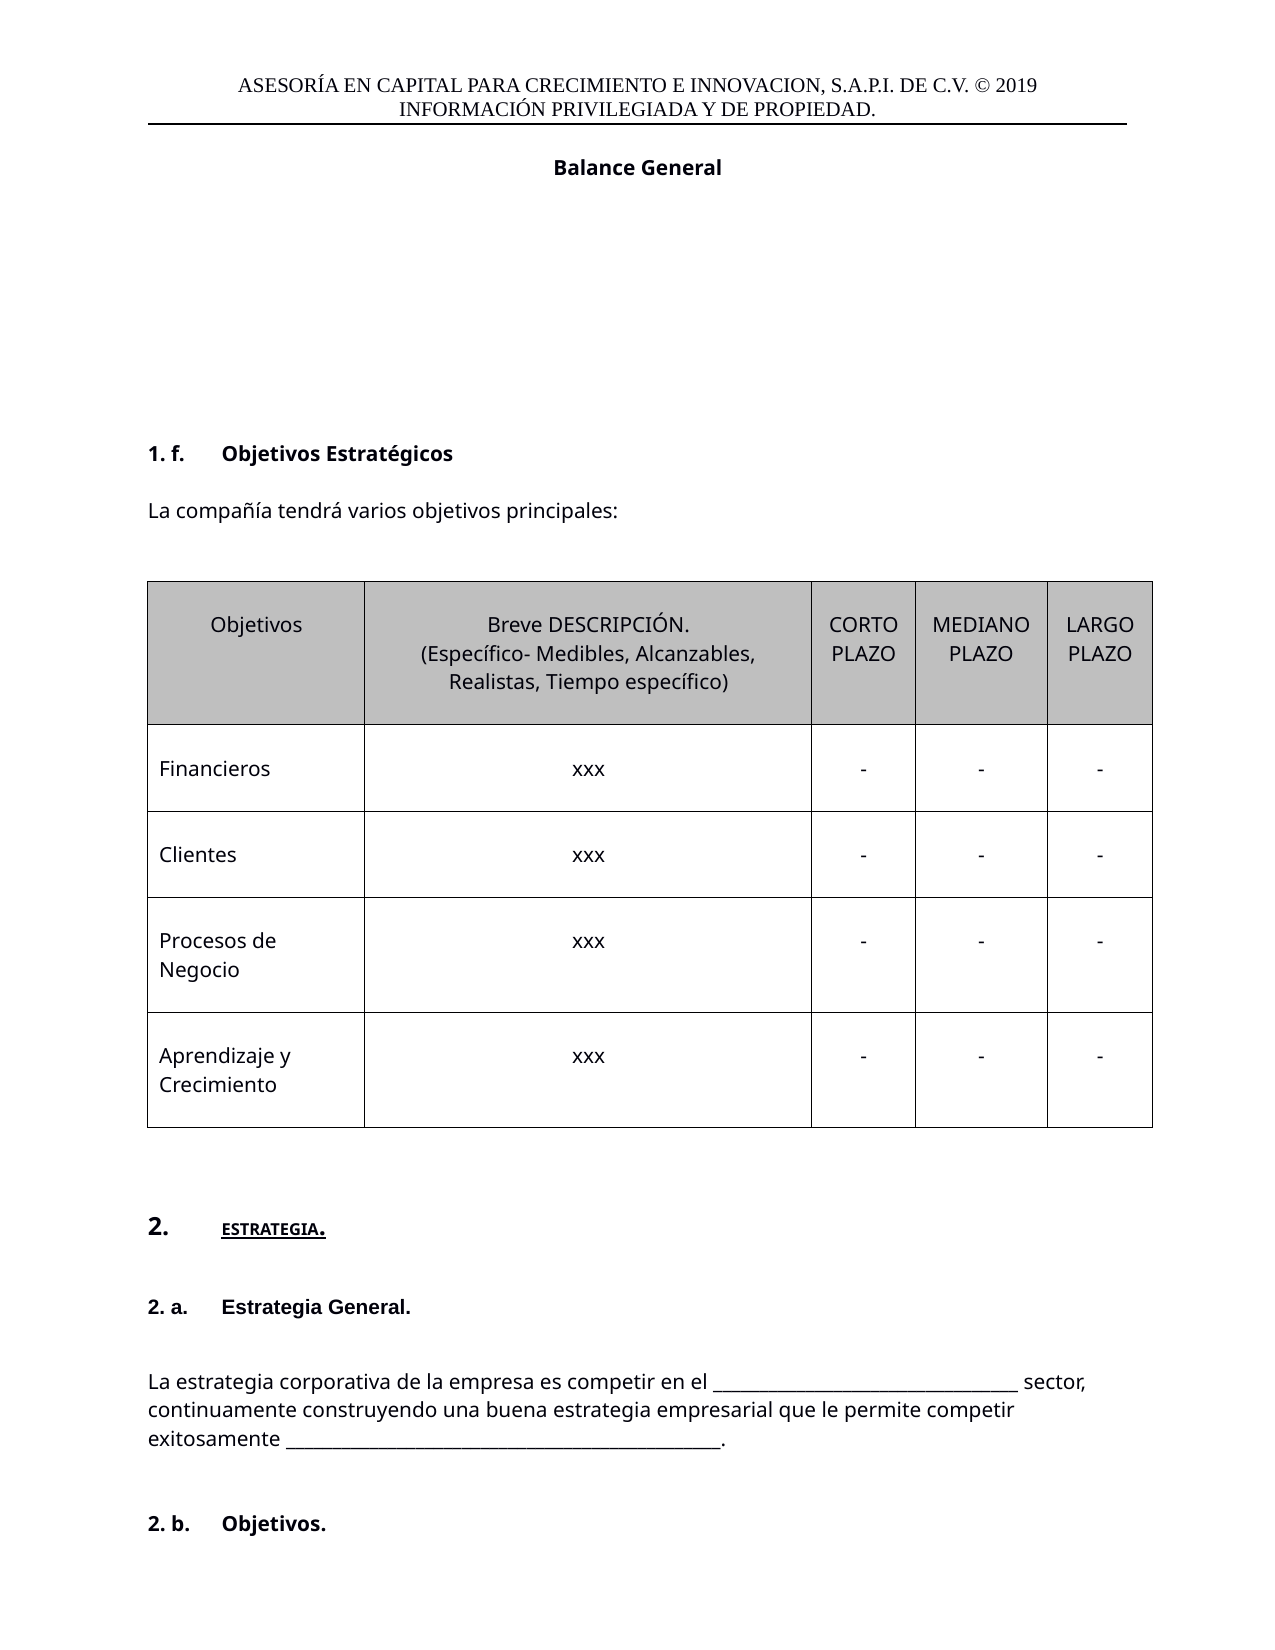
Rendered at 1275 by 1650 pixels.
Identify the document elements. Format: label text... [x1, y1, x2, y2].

text 2. b. Objetivos. [148, 1509, 1127, 1537]
table_cell - [1048, 898, 1152, 1012]
table_cell Clientes [148, 812, 364, 897]
table_cell - [916, 1013, 1047, 1127]
table_cell - [1048, 812, 1152, 897]
table_cell Financieros [148, 725, 364, 811]
table_header CORTO PLAZO [812, 582, 915, 724]
table_cell xxx [365, 812, 811, 897]
text La estrategia corporativa de la empresa es competir en el _________________________________ sector, continuamente construyendo una buena estrategia empresarial que le permite competir exitosamente _______________________________________________. [148, 1367, 1127, 1452]
table_cell - [916, 812, 1047, 897]
table_cell - [812, 1013, 915, 1127]
table_header LARGO PLAZO [1048, 582, 1152, 724]
table_cell xxx [365, 1013, 811, 1127]
list estrategia. [148, 1208, 1127, 1243]
text Balance General [148, 153, 1127, 182]
table_cell Procesos de Negocio [148, 898, 364, 1012]
table_cell xxx [365, 898, 811, 1012]
table_cell - [812, 898, 915, 1012]
table_cell - [916, 725, 1047, 811]
table_cell - [916, 898, 1047, 1012]
table_cell - [812, 725, 915, 811]
table_cell - [812, 812, 915, 897]
text 2. a. Estrategia General. [148, 1295, 1127, 1319]
table_cell - [1048, 725, 1152, 811]
table_cell xxx [365, 725, 811, 811]
table_header Breve DESCRIPCIÓN. (Específico- Medibles, Alcanzables, Realistas, Tiempo específico) [365, 582, 811, 724]
table_cell Aprendizaje y Crecimiento [148, 1013, 364, 1127]
table_header MEDIANO PLAZO [916, 582, 1047, 724]
text 1. f. Objetivos Estratégicos [148, 439, 1127, 467]
table_header Objetivos [148, 582, 364, 724]
table_cell - [1048, 1013, 1152, 1127]
text La compañía tendrá varios objetivos principales: [148, 496, 1127, 524]
